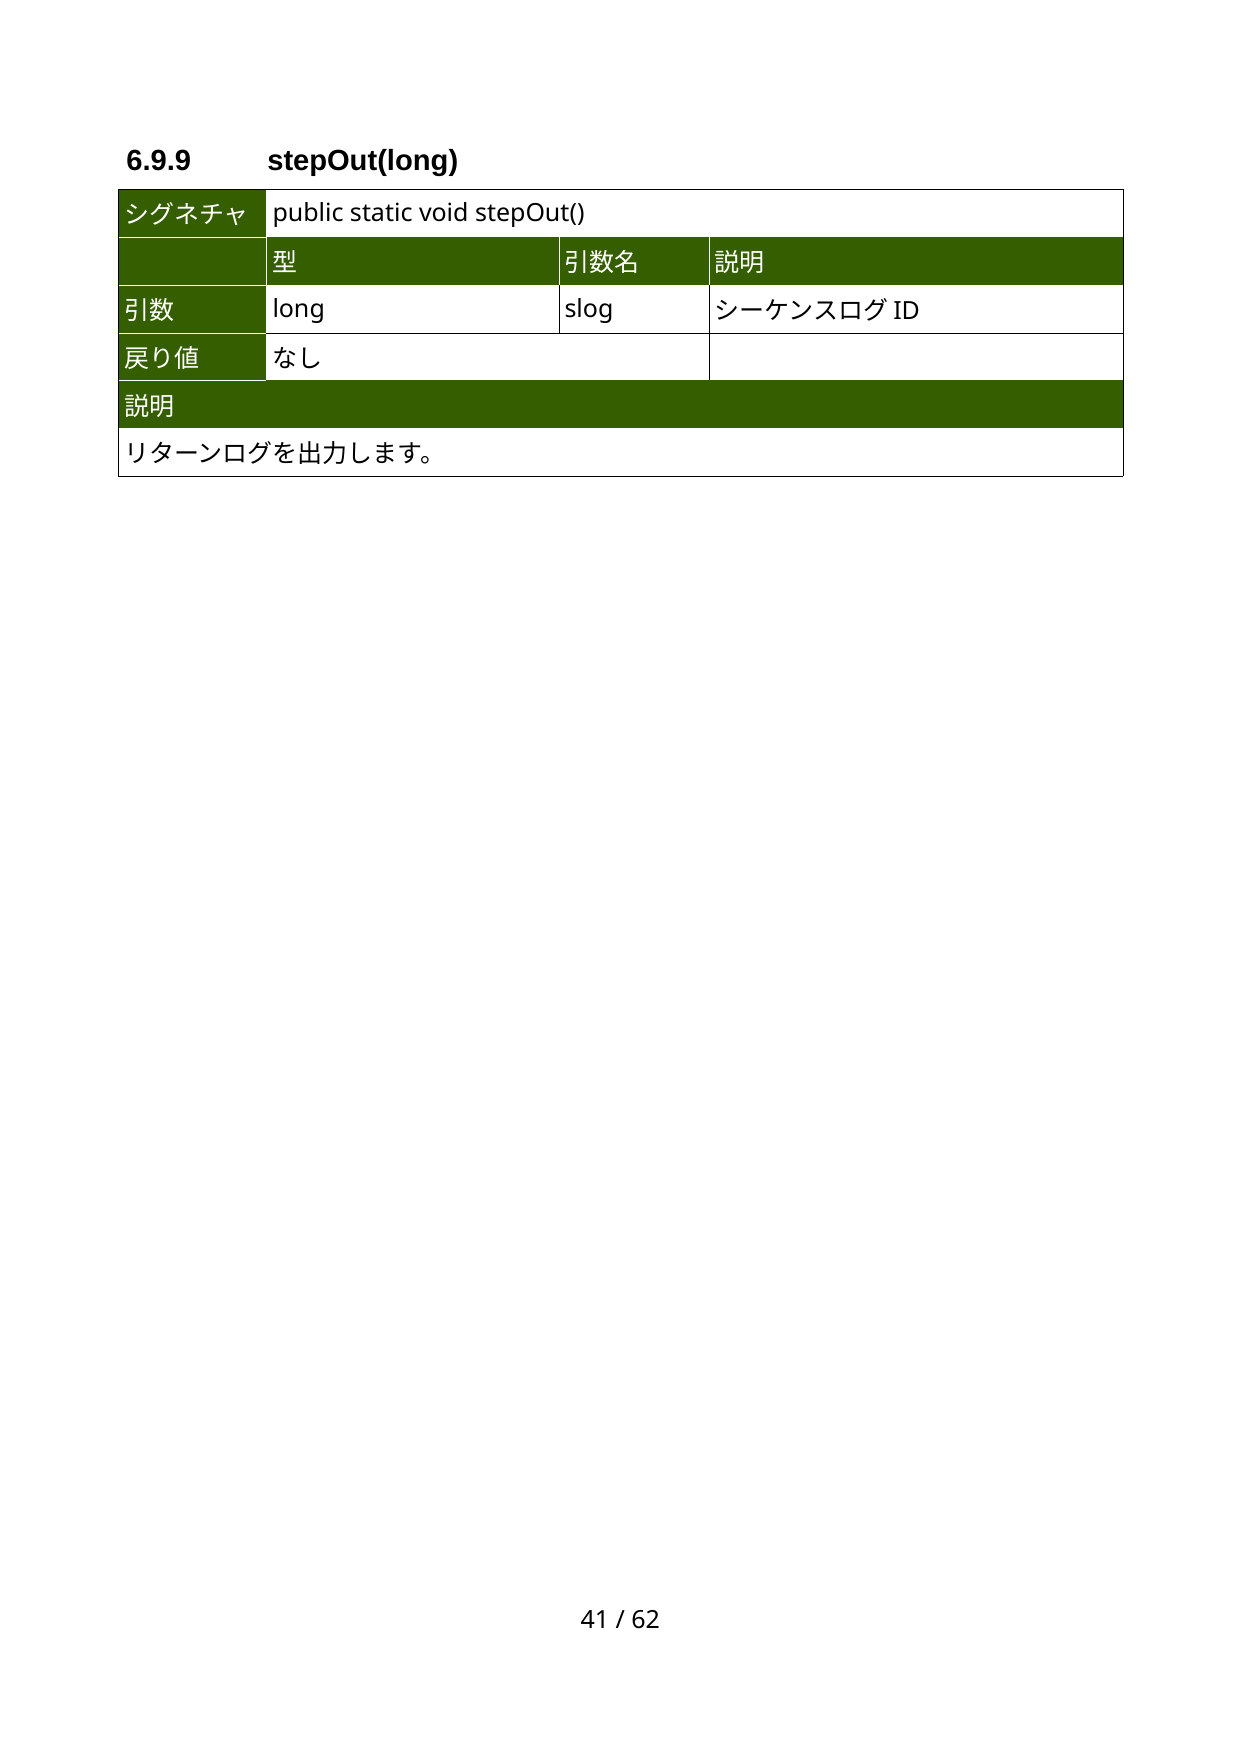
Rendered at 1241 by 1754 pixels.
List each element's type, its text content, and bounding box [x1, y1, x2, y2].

table_cell 型 [267, 237, 559, 285]
table_cell 説明 [710, 237, 1123, 285]
subtitle stepOut(long) [118, 143, 1122, 177]
table_cell slog [560, 285, 709, 333]
table_header public static void stepOut() [266, 190, 1123, 237]
table_cell long [266, 285, 559, 333]
table_cell 説明 [119, 380, 1123, 428]
table_header シグネチャ [119, 190, 266, 237]
table_cell 引数名 [560, 237, 709, 285]
table_cell 戻り値 [119, 334, 266, 380]
table_cell 引数 [119, 286, 266, 333]
table_cell シーケンスログID [710, 285, 1123, 333]
table_cell リターンログを出力します。 [119, 428, 1123, 476]
table_cell なし [266, 334, 709, 380]
table_cell [710, 334, 1123, 380]
table_cell [119, 238, 266, 285]
